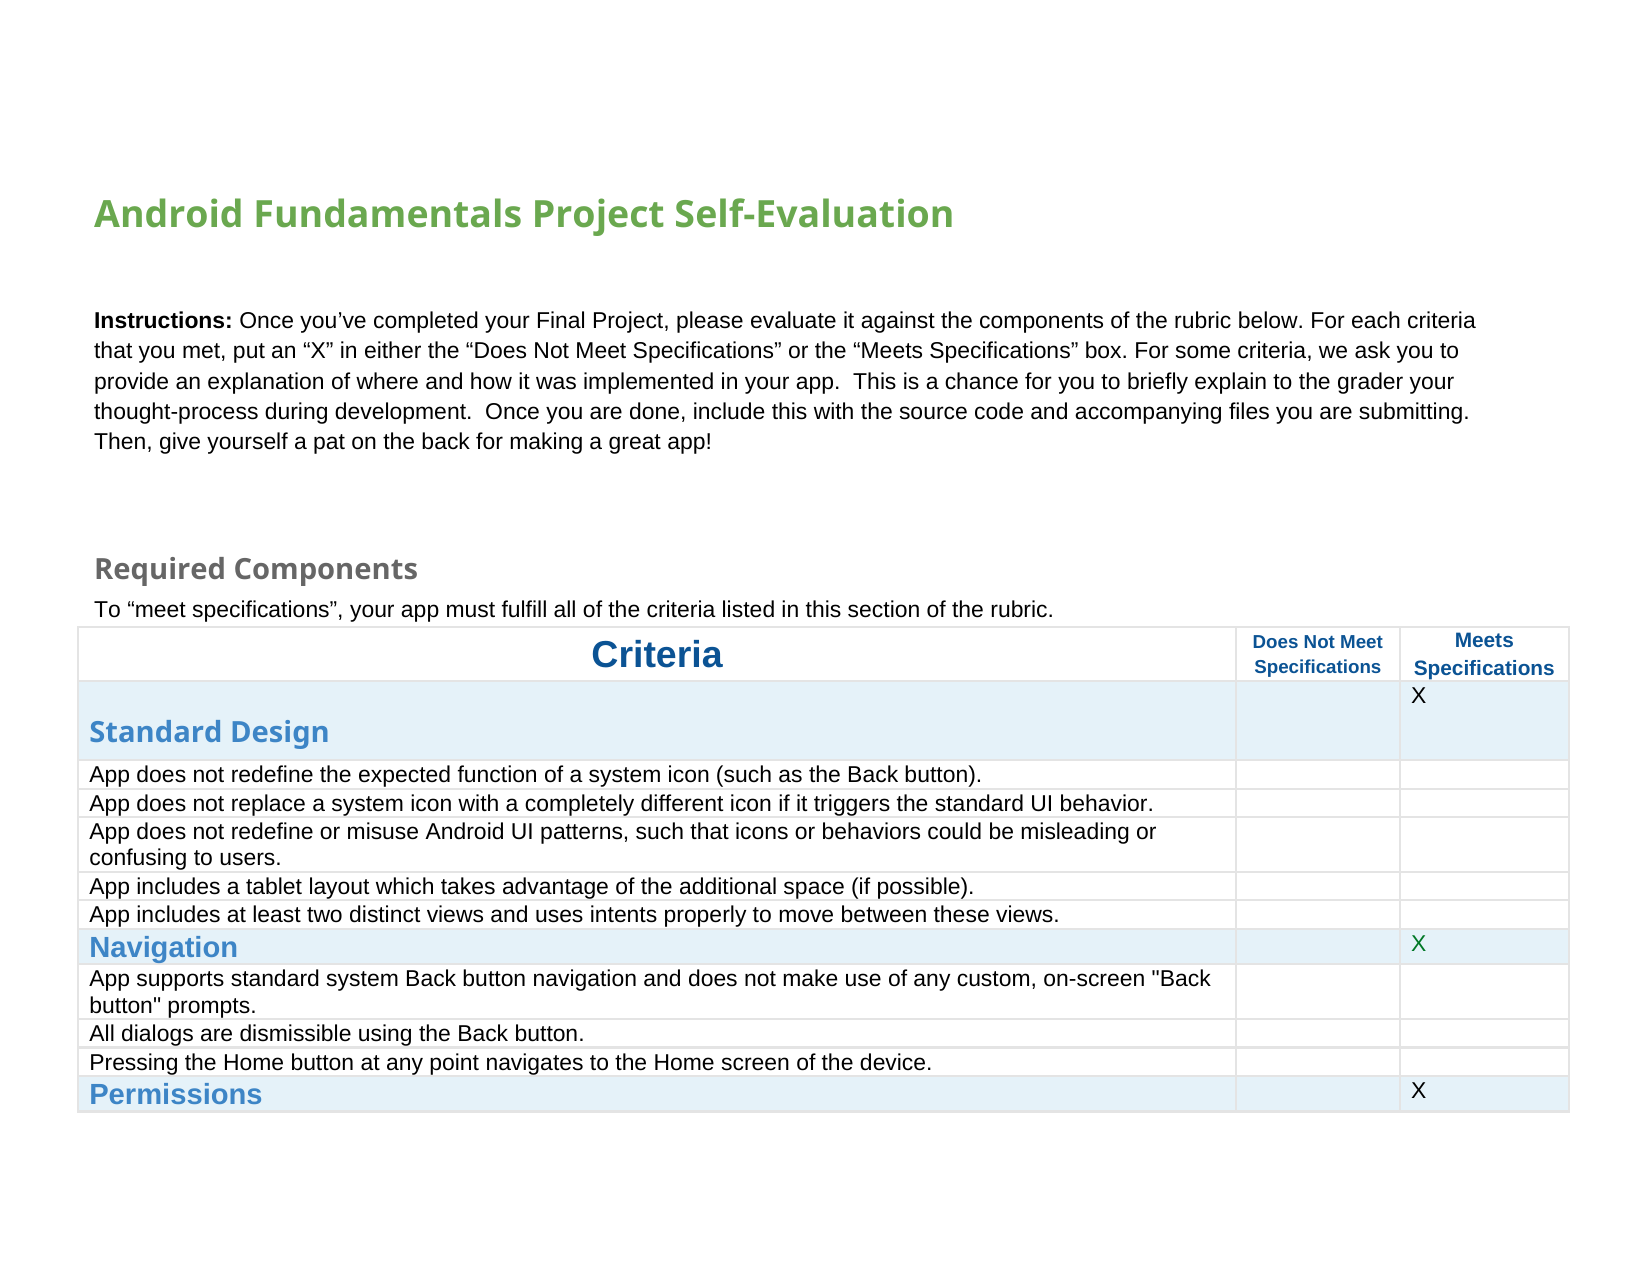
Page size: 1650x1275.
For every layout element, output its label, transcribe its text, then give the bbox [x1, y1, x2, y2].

text To “meet specifications”, your app must fulfill all of the criteria listed in this section of the rubric. [94, 596, 1500, 622]
table_cell App includes at least two distinct views and uses intents properly to move between these views. [79, 901, 1235, 927]
table_cell App does not redefine or misuse Android UI patterns, such that icons or behaviors could be misleading or confusing to users. [79, 818, 1235, 871]
table_cell [1237, 1020, 1399, 1046]
table_header Criteria [79, 628, 1235, 680]
table_cell App does not replace a system icon with a completely different icon if it triggers the standard UI behavior. [79, 790, 1235, 816]
table_cell [1401, 901, 1568, 927]
table_cell [1401, 873, 1568, 899]
table_cell [1237, 873, 1399, 899]
table_cell X [1401, 930, 1568, 963]
table_cell Pressing the Home button at any point navigates to the Home screen of the device. [79, 1049, 1235, 1075]
table_header Does Not Meet Specifications [1237, 628, 1399, 680]
table_cell [1237, 818, 1399, 871]
subtitle Required Components [94, 548, 1500, 588]
table_cell [1401, 965, 1568, 1018]
table_cell App includes a tablet layout which takes advantage of the additional space (if possible). [79, 873, 1235, 899]
table_cell [1401, 1049, 1568, 1075]
table_cell [1401, 818, 1568, 871]
table_cell Permissions [79, 1077, 1235, 1110]
table_cell [1401, 1020, 1568, 1046]
table_cell X [1401, 1077, 1568, 1110]
table_cell [1237, 965, 1399, 1018]
table_cell X [1401, 682, 1568, 759]
table_cell Standard Design [79, 682, 1235, 759]
subtitle Android Fundamentals Project Self-Evaluation [94, 187, 1500, 238]
table_cell [1237, 761, 1399, 787]
text Instructions: Once you’ve completed your Final Project, please evaluate it against the components of the rubric below. For each criteria that you met, put an “X” in either the “Does Not Meet Specifications” or the “Meets Specifications” box. For some criteria, we ask you to provide an explanation of where and how it was implemented in your app. This is a chance for you to briefly explain to the grader your thought-process during development. Once you are done, include this with the source code and accompanying files you are submitting. Then, give yourself a pat on the back for making a great app! [94, 307, 1500, 454]
table_cell [1237, 682, 1399, 759]
table_cell All dialogs are dismissible using the Back button. [79, 1020, 1235, 1046]
table_cell [1237, 790, 1399, 816]
table_header Meets Specifications [1401, 628, 1568, 680]
table_cell [1237, 930, 1399, 963]
table_cell App does not redefine the expected function of a system icon (such as the Back button). [79, 761, 1235, 787]
table_cell Navigation [79, 930, 1235, 963]
table_cell App supports standard system Back button navigation and does not make use of any custom, on-screen "Back button" prompts. [79, 965, 1235, 1018]
table_cell [1237, 901, 1399, 927]
table_cell [1237, 1049, 1399, 1075]
table_cell [1401, 790, 1568, 816]
table_cell [1401, 761, 1568, 787]
table_cell [1237, 1077, 1399, 1110]
